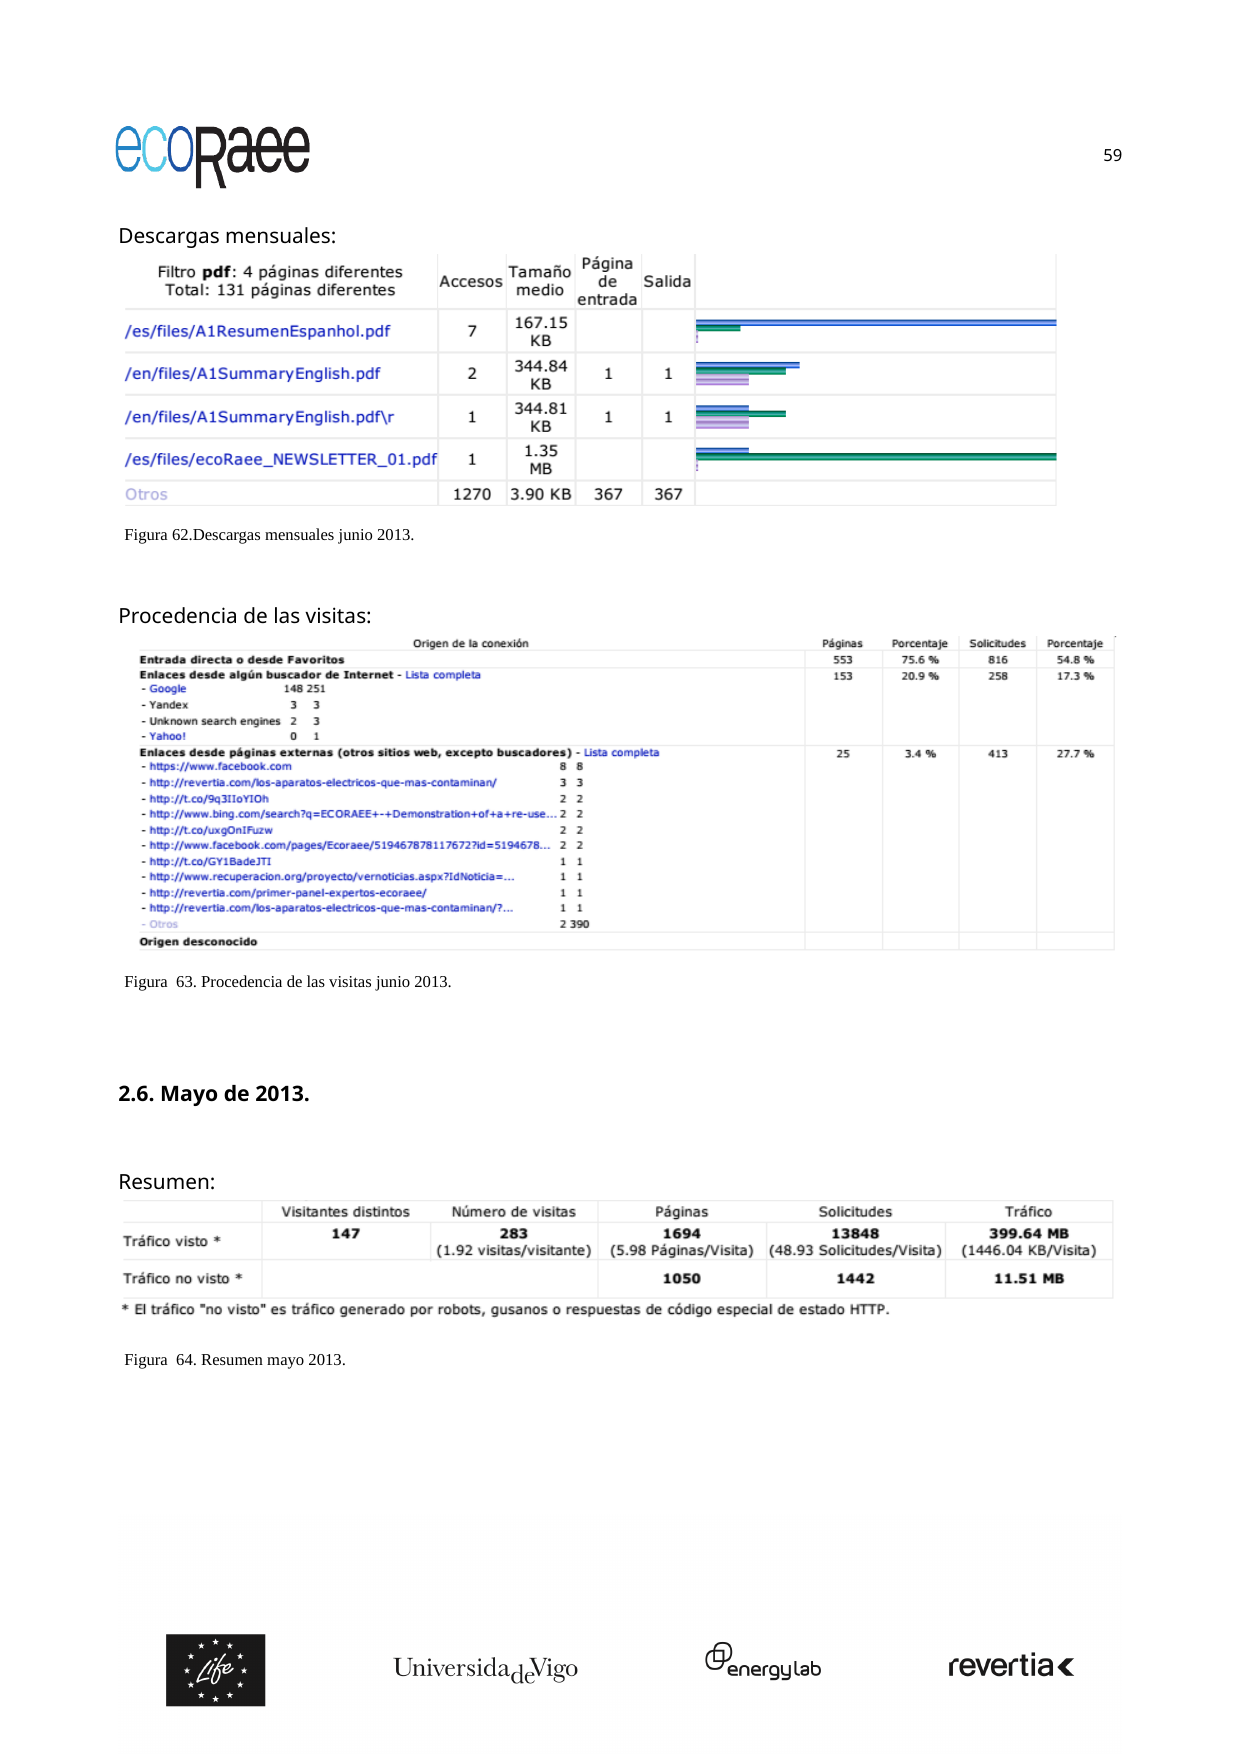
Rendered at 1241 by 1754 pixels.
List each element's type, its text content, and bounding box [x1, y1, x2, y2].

text 2.6. Mayo de 2013. [118, 1079, 1122, 1108]
text Figura 63. Procedencia de las visitas junio 2013. [124, 972, 1122, 991]
picture [121, 1200, 1120, 1331]
picture [114, 124, 311, 190]
text Resumen: [118, 1167, 1122, 1196]
text Descargas mensuales: [118, 221, 1122, 250]
text Figura 62.Descargas mensuales junio 2013. [124, 525, 1122, 544]
text Figura 64. Resumen mayo 2013. [124, 1350, 1122, 1369]
text Procedencia de las visitas: [118, 601, 1122, 630]
picture [121, 254, 1120, 506]
picture [121, 636, 1120, 953]
picture [118, 1514, 1123, 1754]
